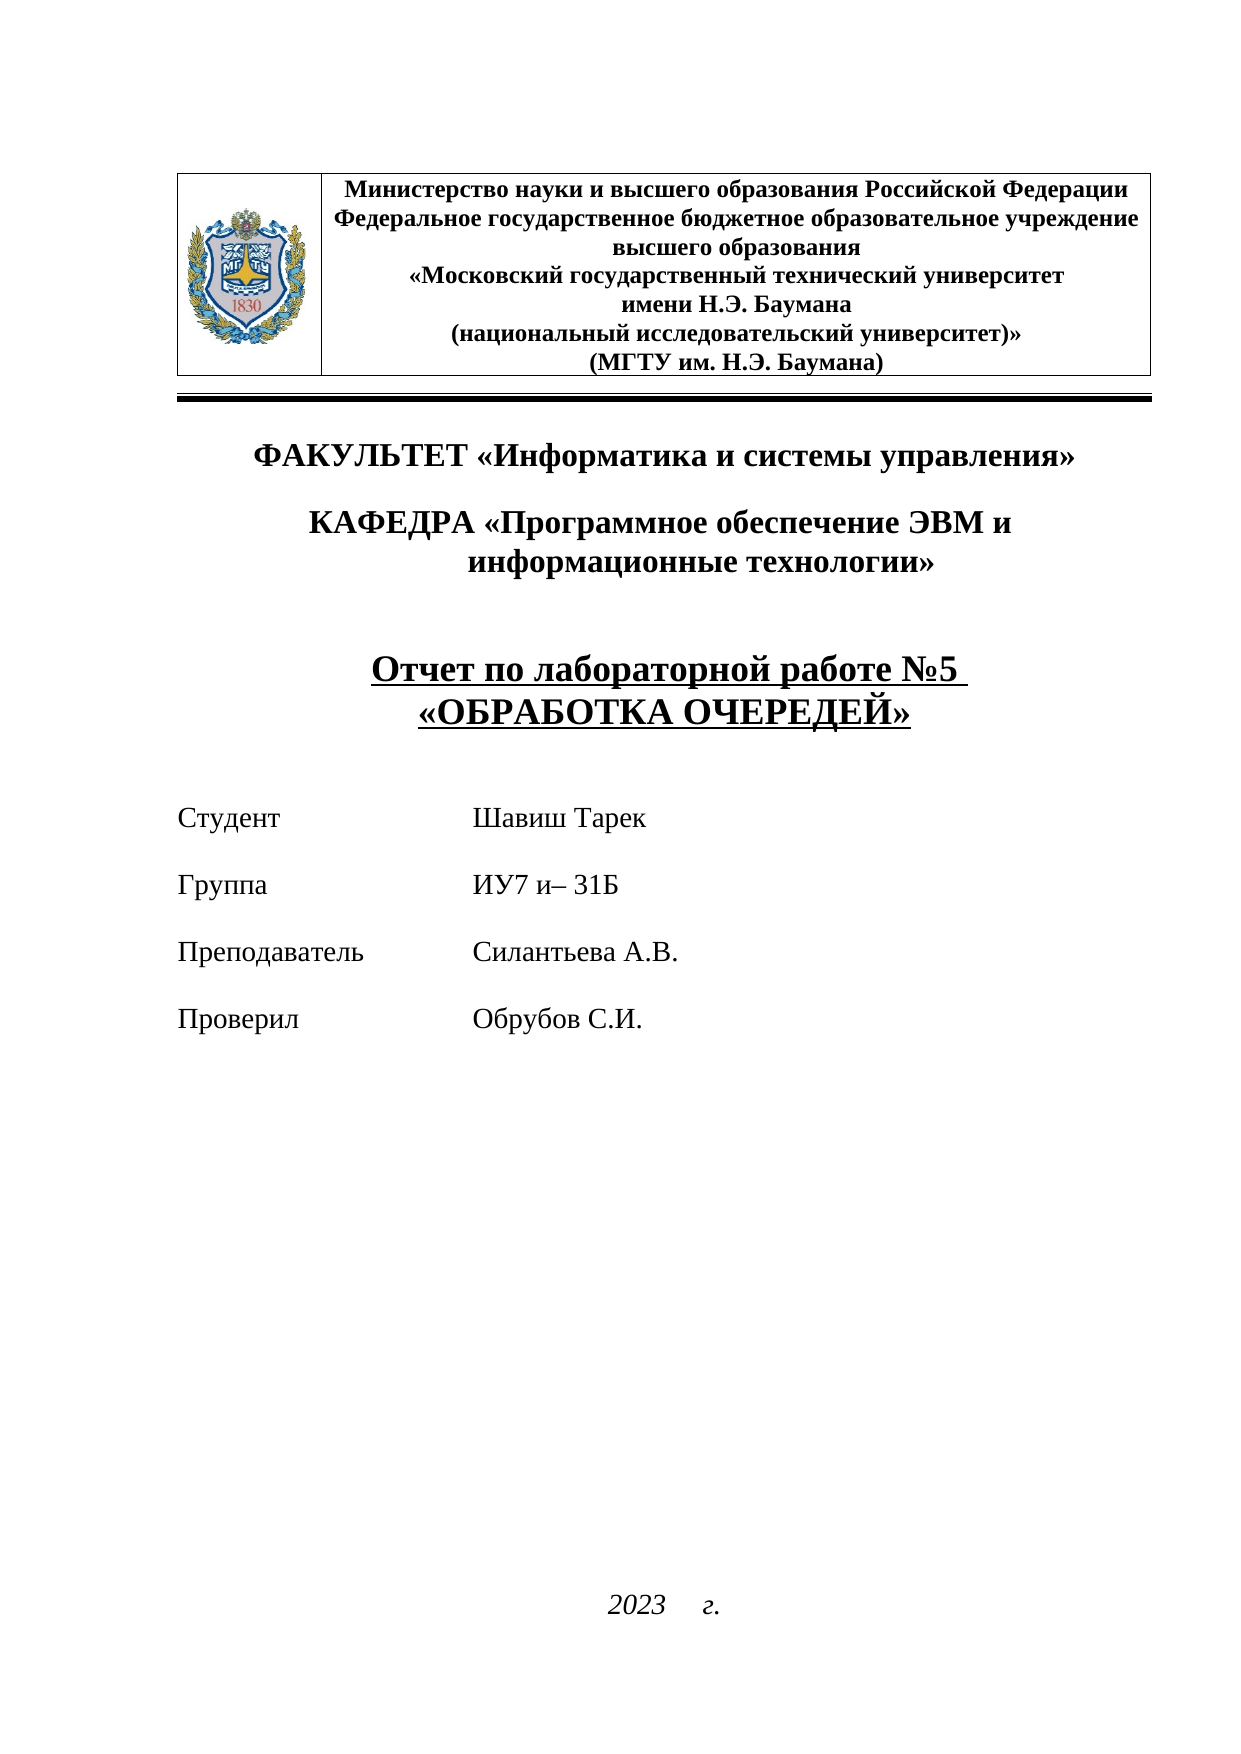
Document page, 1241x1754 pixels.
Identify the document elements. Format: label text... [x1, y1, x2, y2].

text Проверил Обрубов С.И. [177, 1001, 1152, 1035]
text КАФЕДРА «Программное обеспечение ЭВМ и информационные технологии» [177, 503, 1152, 579]
text Преподаватель Силантьева А.В. [177, 934, 1152, 968]
text Студент Шавиш Тарек [177, 800, 1152, 833]
table_header [178, 174, 321, 375]
text «ОБРАБОТКА ОЧЕРЕДЕЙ» [177, 690, 1152, 733]
text 2023 г. [177, 1587, 1152, 1621]
text Группа ИУ7 и– 31Б [177, 867, 1152, 901]
text ФАКУЛЬТЕТ «Информатика и системы управления» [177, 436, 1152, 474]
picture [196, 208, 307, 345]
table_header Министерство науки и высшего образования Российской Федерации Федеральное государственное бюджетное образовательное учреждение высшего образования «Московский государственный технический университет имени Н.Э. Баумана (национальный исследовательский университет)» (МГТУ им. Н.Э. Баумана) [322, 174, 1150, 375]
text Отчет по лабораторной работе №5 [177, 647, 1152, 690]
